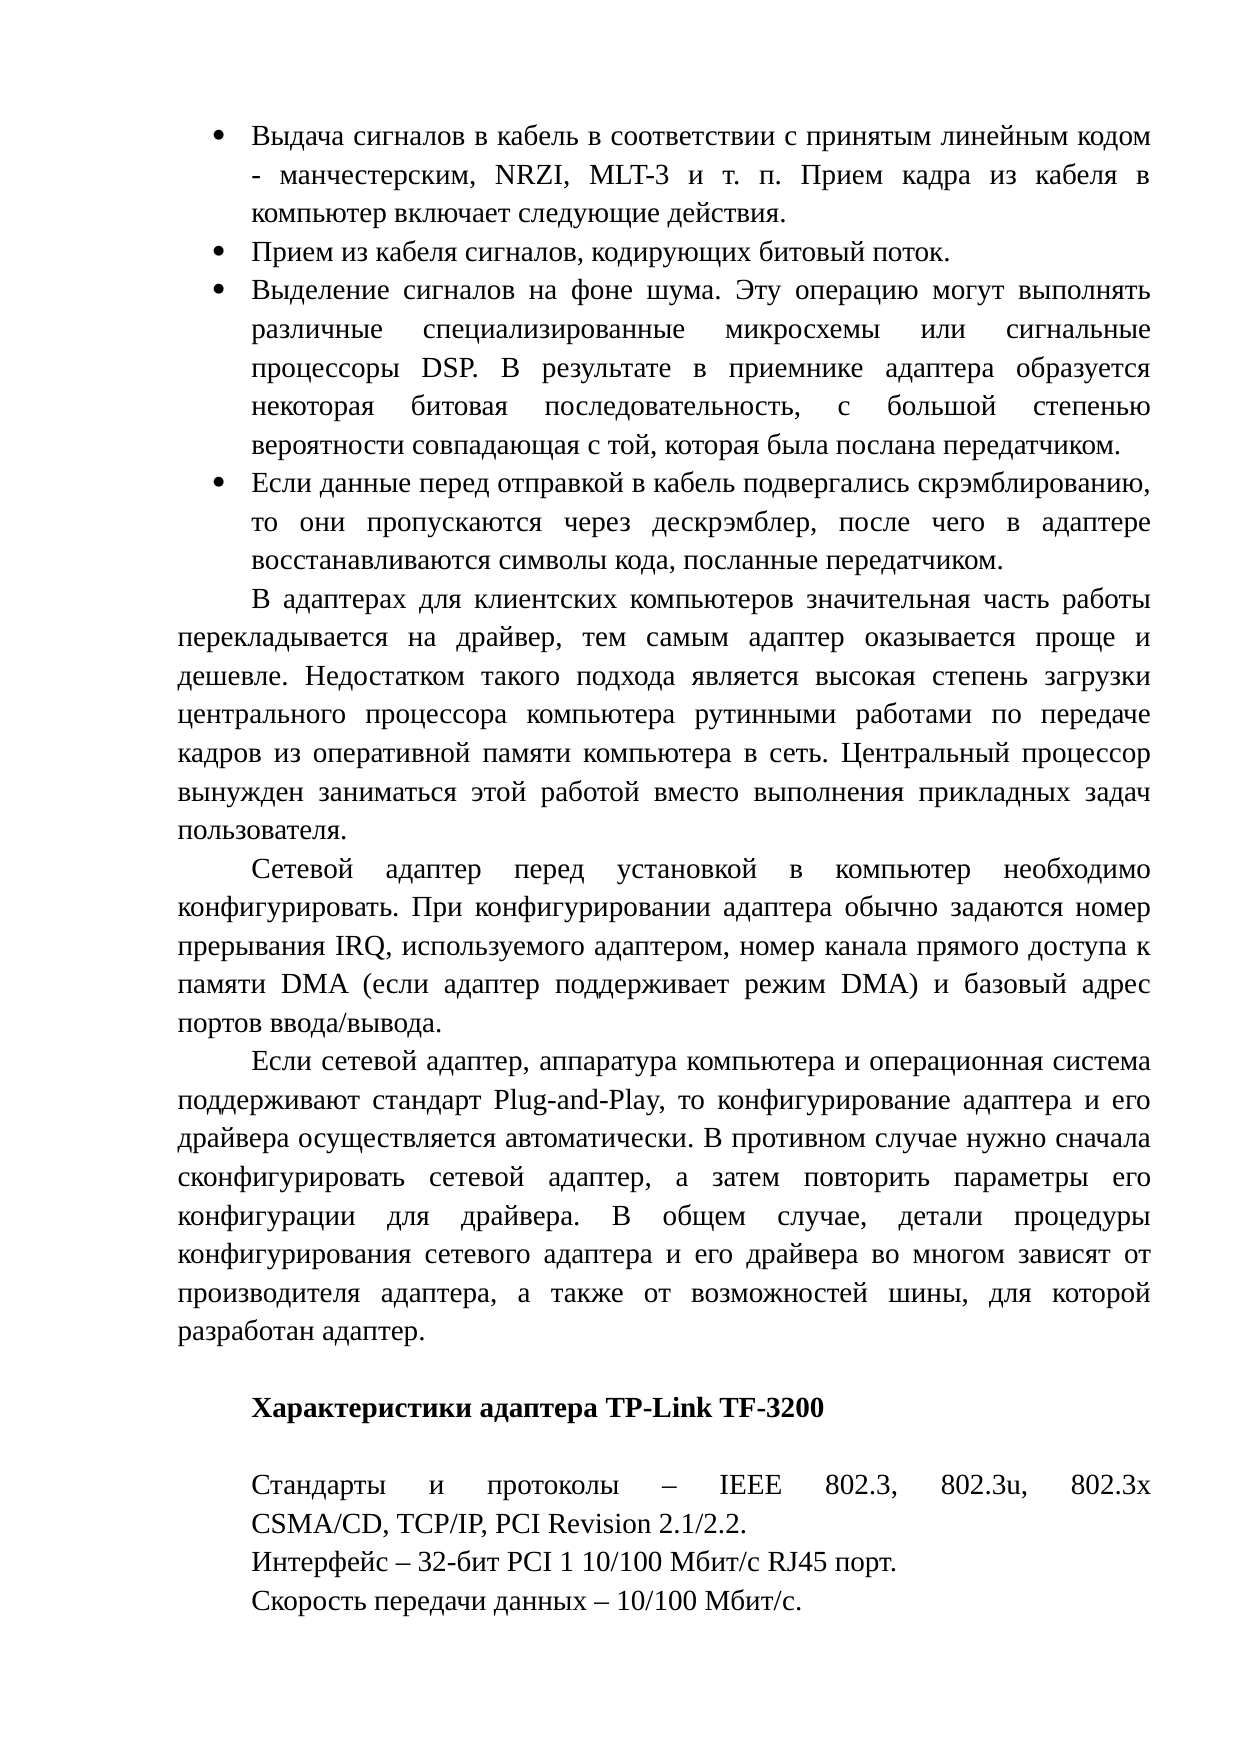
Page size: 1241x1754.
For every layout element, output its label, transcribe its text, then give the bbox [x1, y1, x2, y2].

subtitle Если данные перед отправкой в кабель подвергались скрэмблированию, то они пропускаются через дескрэмблер, после чего в адаптере восстанавливаются символы кода, посланные передатчиком. [213, 465, 1152, 576]
subtitle Если сетевой адаптер, аппаратура компьютера и операционная система поддерживают стандарт Plug-and-Play, то конфигурирование адаптера и его драйвера осуществляется автоматически. В противном случае нужно сначала сконфигурировать сетевой адаптер, а затем повторить параметры его конфигурации для драйвера. В общем случае, детали процедуры конфигурирования сетевого адаптера и его драйвера во многом зависят от производителя адаптера, а также от возможностей шины, для которой разработан адаптер. [177, 1043, 1152, 1347]
subtitle В адаптерах для клиентских компьютеров значительная часть работы перекладывается на драйвер, тем самым адаптер оказывается проще и дешевле. Недостатком такого подхода является высокая степень загрузки центрального процессора компьютера рутинными работами по передаче кадров из оперативной памяти компьютера в сеть. Центральный процессор вынужден заниматься этой работой вместо выполнения прикладных задач пользователя. [177, 581, 1152, 846]
subtitle Скорость передачи данных – 10/100 Мбит/c. [213, 1583, 1152, 1617]
subtitle Выделение сигналов на фоне шума. Эту операцию могут выполнять различные специализированные микросхемы или сигнальные процессоры DSP. В результате в приемнике адаптера образуется некоторая битовая последовательность, с большой степенью вероятности совпадающая с той, которая была послана передатчиком. [213, 272, 1152, 460]
subtitle Характеристики адаптера TP-Link TF-3200 [177, 1390, 1152, 1424]
subtitle Сетевой адаптер перед установкой в компьютер необходимо конфигурировать. При конфигурировании адаптера обычно задаются номер прерывания IRQ, используемого адаптером, номер канала прямого доступа к памяти DMA (если адаптер поддерживает режим DMA) и базовый адрес портов ввода/вывода. [177, 851, 1152, 1038]
subtitle Стандарты и протоколы – IEEE 802.3, 802.3u, 802.3x CSMA/CD, TCP/IP, PCI Revision 2.1/2.2. [213, 1467, 1152, 1539]
subtitle Интерфейс – 32-бит PCI 1 10/100 Мбит/с RJ45 порт. [213, 1544, 1152, 1578]
subtitle Выдача сигналов в кабель в соответствии с принятым линейным кодом - манчестерским, NRZI, MLT-3 и т. п. Прием кадра из кабеля в компьютер включает следующие действия. [213, 118, 1152, 229]
subtitle Прием из кабеля сигналов, кодирующих битовый поток. [213, 234, 1152, 267]
